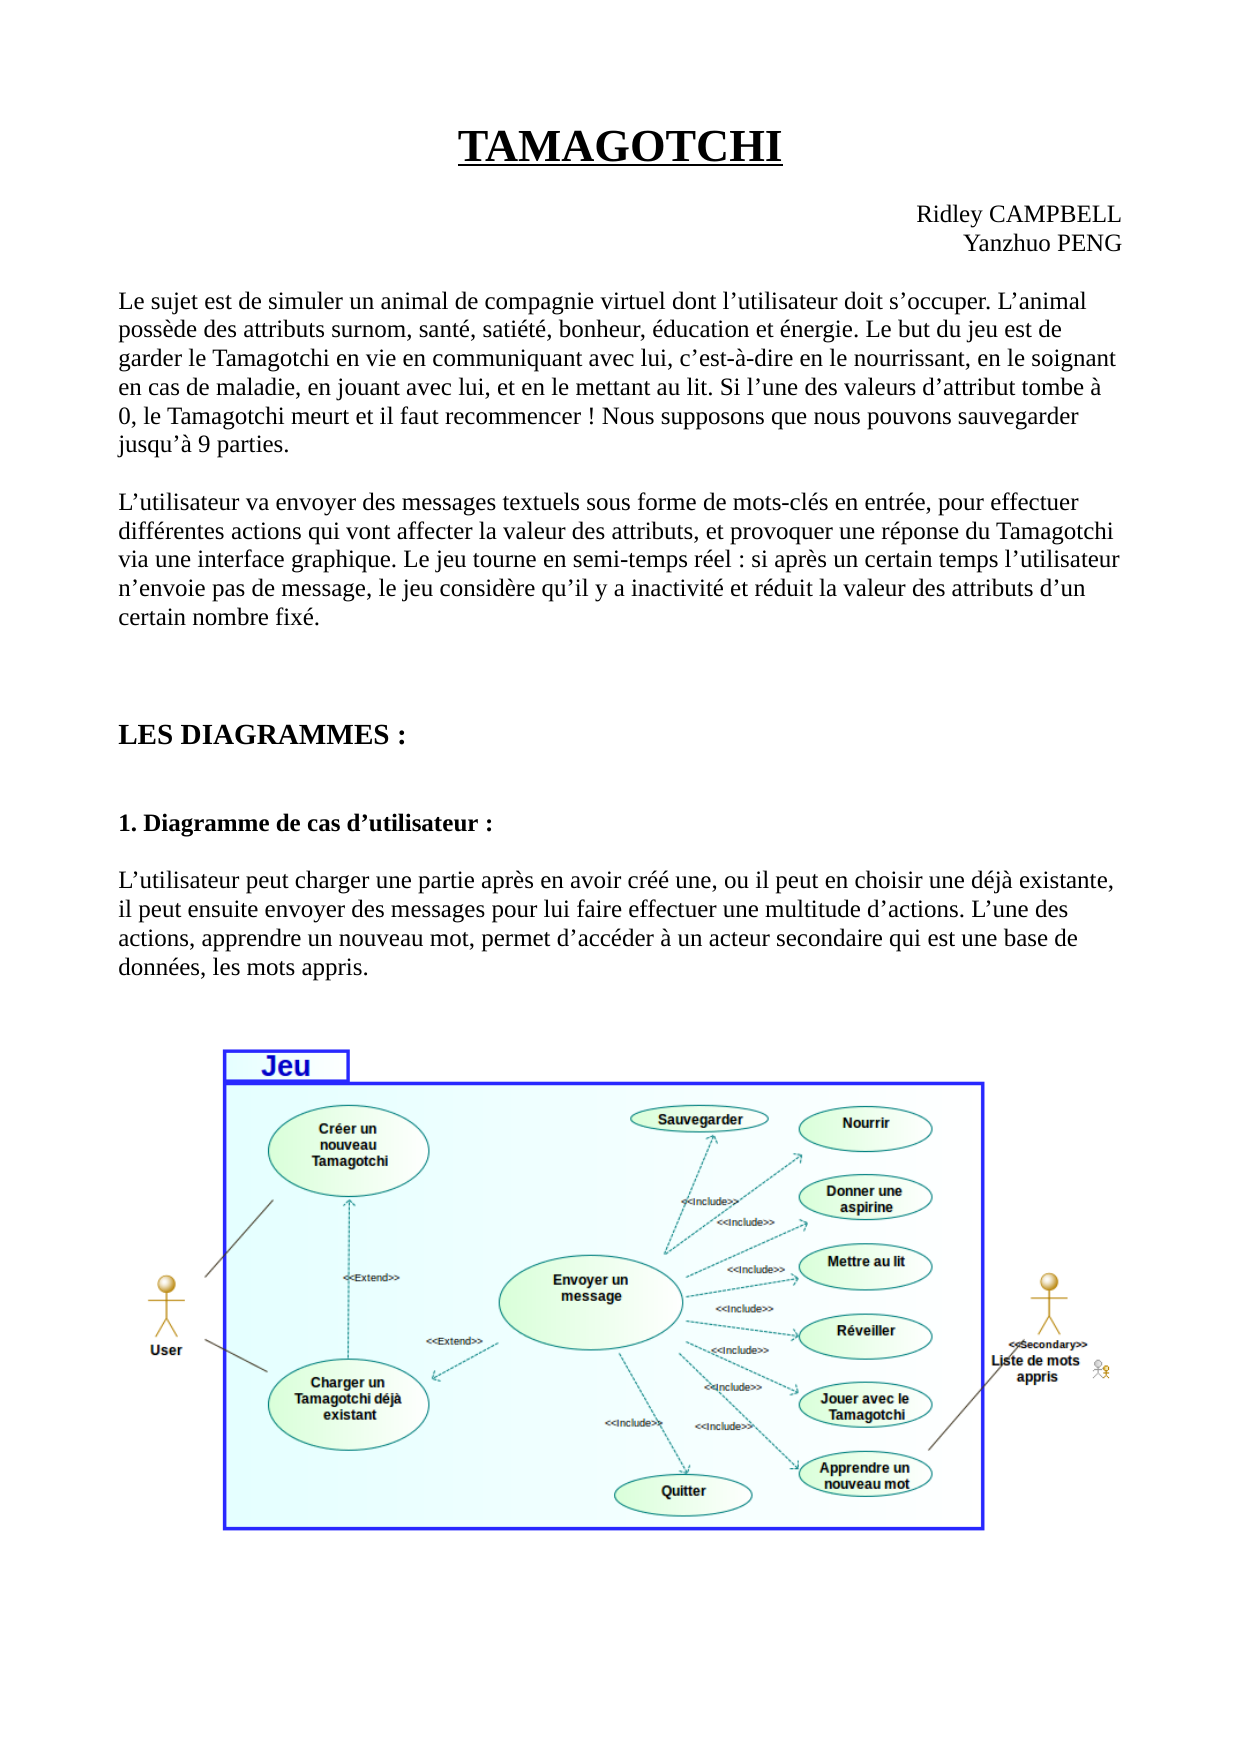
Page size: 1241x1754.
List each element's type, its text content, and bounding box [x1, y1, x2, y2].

text Le sujet est de simuler un animal de compagnie virtuel dont l’utilisateur doit s’occuper. L’animal possède des attributs surnom, santé, satiété, bonheur, éducation et énergie. Le but du jeu est de garder le Tamagotchi en vie en communiquant avec lui, c’est-à-dire en le nourrissant, en le soignant en cas de maladie, en jouant avec lui, et en le mettant au lit. Si l’une des valeurs d’attribut tombe à 0, le Tamagotchi meurt et il faut recommencer ! Nous supposons que nous pouvons sauvegarder jusqu’à 9 parties. [118, 286, 1122, 458]
picture [118, 1038, 1123, 1542]
text Ridley CAMPBELL [118, 199, 1122, 228]
text L’utilisateur peut charger une partie après en avoir créé une, ou il peut en choisir une déjà existante, il peut ensuite envoyer des messages pour lui faire effectuer une multitude d’actions. L’une des actions, apprendre un nouveau mot, permet d’accéder à un acteur secondaire qui est une base de données, les mots appris. [118, 866, 1122, 981]
text 1. Diagramme de cas d’utilisateur : [118, 808, 1122, 837]
text TAMAGOTCHI [118, 118, 1122, 171]
text LES DIAGRAMMES : [118, 717, 1122, 751]
text Yanzhuo PENG [118, 228, 1122, 257]
text L’utilisateur va envoyer des messages textuels sous forme de mots-clés en entrée, pour effectuer différentes actions qui vont affecter la valeur des attributs, et provoquer une réponse du Tamagotchi via une interface graphique. Le jeu tourne en semi-temps réel : si après un certain temps l’utilisateur n’envoie pas de message, le jeu considère qu’il y a inactivité et réduit la valeur des attributs d’un certain nombre fixé. [118, 487, 1122, 631]
